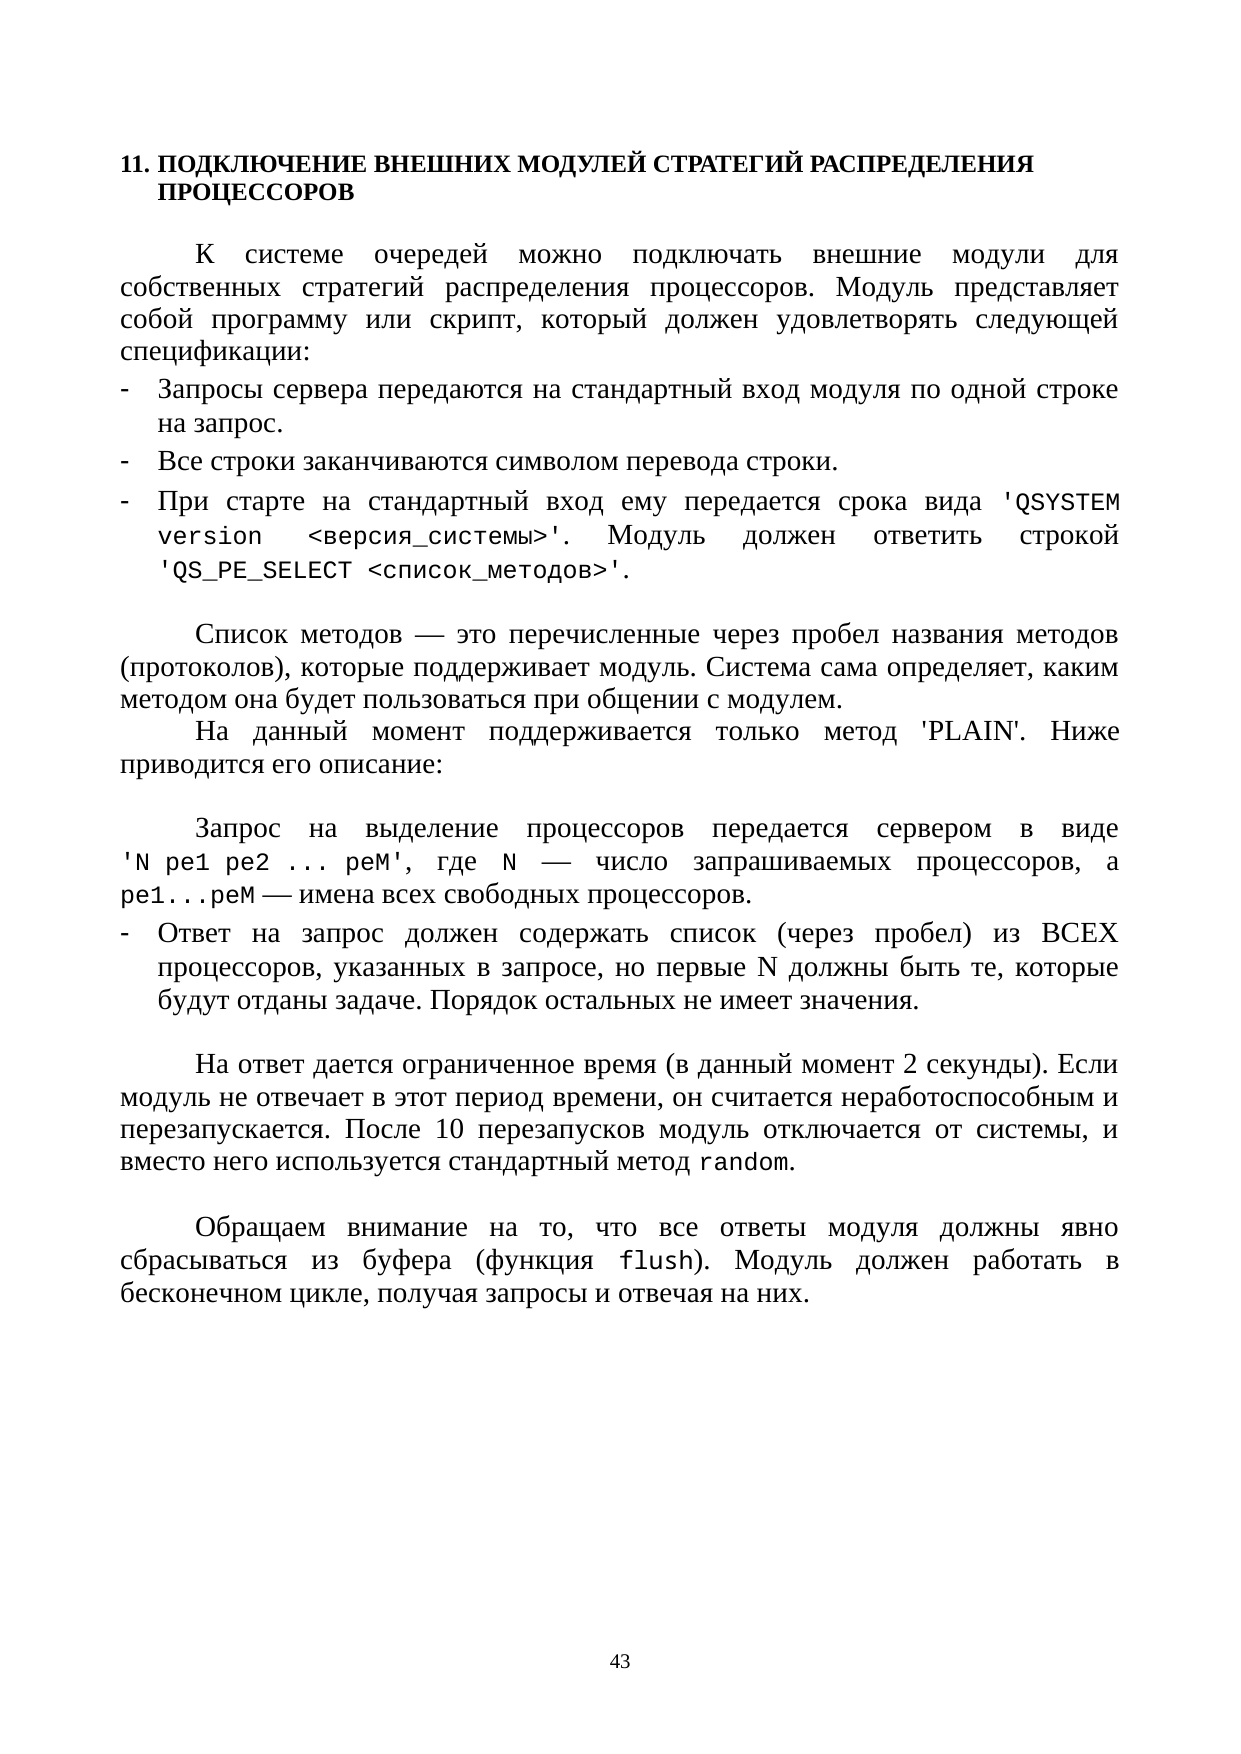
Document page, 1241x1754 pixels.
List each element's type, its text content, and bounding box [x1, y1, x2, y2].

list При старте на стандартный вход ему передается срока вида 'QSYSTEM version <версия_системы>'. Модуль должен ответить строкой 'QS_PE_SELECT <список_методов>'. [120, 479, 1120, 586]
subtitle Подключение внешних модулей стратегий распределения процессоров [120, 150, 1120, 205]
list Запросы сервера передаются на стандартный вход модуля по одной строке на запрос. [120, 367, 1120, 439]
list Все строки заканчиваются символом перевода строки. [120, 439, 1120, 479]
text На ответ дается ограниченное время (в данный момент 2 секунды). Если модуль не отвечает в этот период времени, он считается неработоспособным и перезапускается. После 10 перезапусков модуль отключается от системы, и вместо него используется стандартный метод random. [120, 1048, 1120, 1178]
list Ответ на запрос должен содержать список (через пробел) из ВСЕХ процессоров, указанных в запросе, но первые N должны быть те, которые будут отданы задаче. Порядок остальных не имеет значения. [120, 911, 1120, 1015]
text Список методов — это перечисленные через пробел названия методов (протоколов), которые поддерживает модуль. Система сама определяет, каким методом она будет пользоваться при общении с модулем. [120, 618, 1120, 715]
text К системе очередей можно подключать внешние модули для собственных стратегий распределения процессоров. Модуль представляет собой программу или скрипт, который должен удовлетворять следующей спецификации: [120, 238, 1120, 367]
text На данный момент поддерживается только метод 'PLAIN'. Ниже приводится его описание: [120, 715, 1120, 779]
text Запрос на выделение процессоров передается сервером в виде 'N pe1 pe2 ... peM', где N — число запрашиваемых процессоров, а pe1...peM — имена всех свободных процессоров. [120, 812, 1120, 911]
text Обращаем внимание на то, что все ответы модуля должны явно сбрасываться из буфера (функция flush). Модуль должен работать в бесконечном цикле, получая запросы и отвечая на них. [120, 1210, 1120, 1309]
